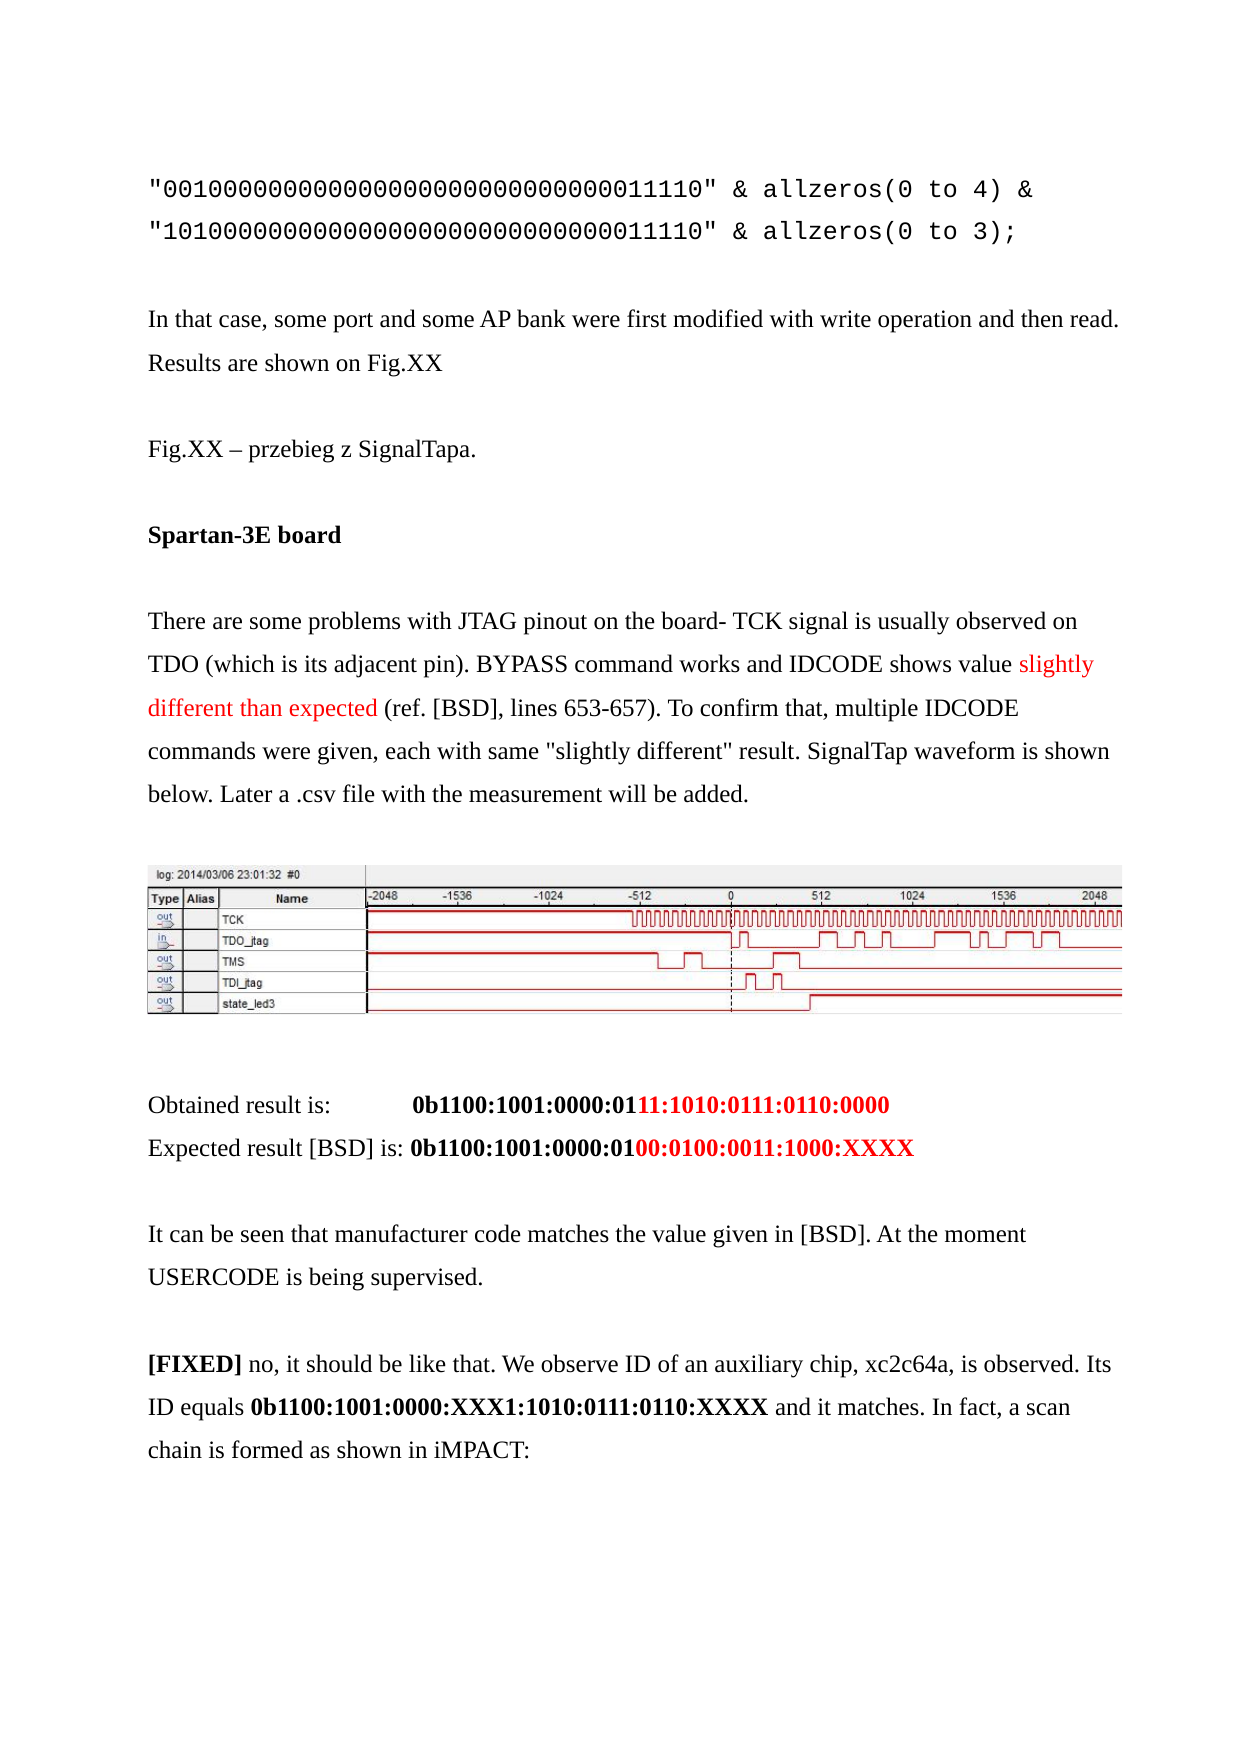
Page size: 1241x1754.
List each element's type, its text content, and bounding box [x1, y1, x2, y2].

text Spartan-3E board [148, 520, 1122, 549]
text Fig.XX – przebieg z SignalTapa. [148, 434, 1122, 463]
text Expected result [BSD] is: 0b1100:1001:0000:0100:0100:0011:1000:XXXX [148, 1133, 1122, 1162]
text [FIXED] no, it should be like that. We observe ID of an auxiliary chip, xc2c64a, is observed. Its ID equals 0b1100:1001:0000:XXX1:1010:0111:0110:XXXX and it matches. In fact, a scan chain is formed as shown in iMPACT: [148, 1349, 1122, 1464]
text Obtained result is: 0b1100:1001:0000:0111:1010:0111:0110:0000 [148, 1090, 1122, 1119]
picture [147, 865, 1123, 1033]
text "001000000000000000000000000000011110" & allzeros(0 to 4) & "101000000000000000000000000000011110" & allzeros(0 to 3); [148, 176, 1122, 247]
text There are some problems with JTAG pinout on the board- TCK signal is usually observed on TDO (which is its adjacent pin). BYPASS command works and IDCODE shows value slightly different than expected (ref. [BSD], lines 653-657). To confirm that, multiple IDCODE commands were given, each with same "slightly different" result. SignalTap waveform is shown below. Later a .csv file with the measurement will be added. [148, 606, 1122, 808]
text In that case, some port and some AP bank were first modified with write operation and then read. Results are shown on Fig.XX [148, 304, 1122, 376]
text It can be seen that manufacturer code matches the value given in [BSD]. At the moment USERCODE is being supervised. [148, 1219, 1122, 1291]
